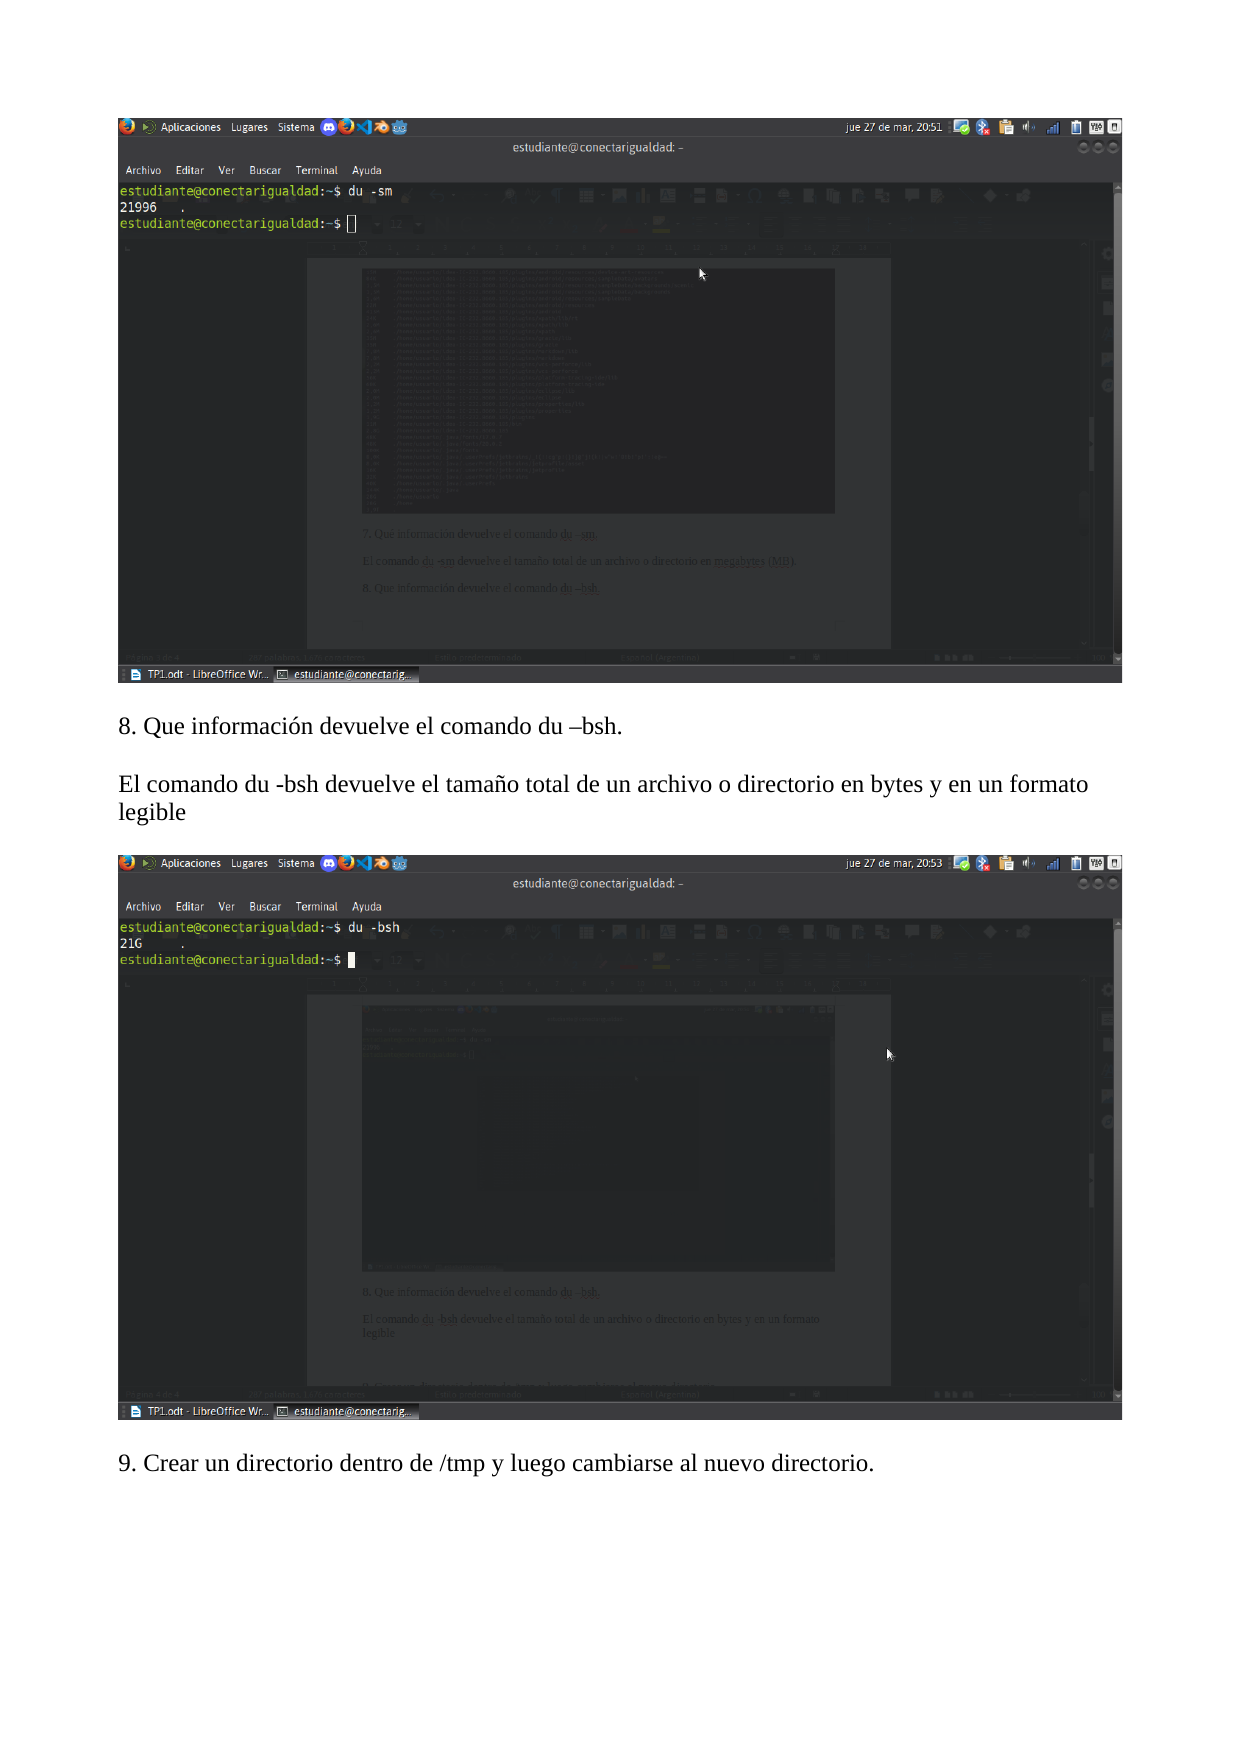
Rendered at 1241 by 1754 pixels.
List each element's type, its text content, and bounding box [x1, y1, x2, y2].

text 8. Que información devuelve el comando du –bsh. [118, 711, 1122, 740]
picture [118, 118, 1123, 683]
text 9. Crear un directorio dentro de /tmp y luego cambiarse al nuevo directorio. [118, 1448, 1122, 1477]
text El comando du -bsh devuelve el tamaño total de un archivo o directorio en bytes y en un formato legible [118, 769, 1122, 826]
picture [118, 855, 1123, 1420]
